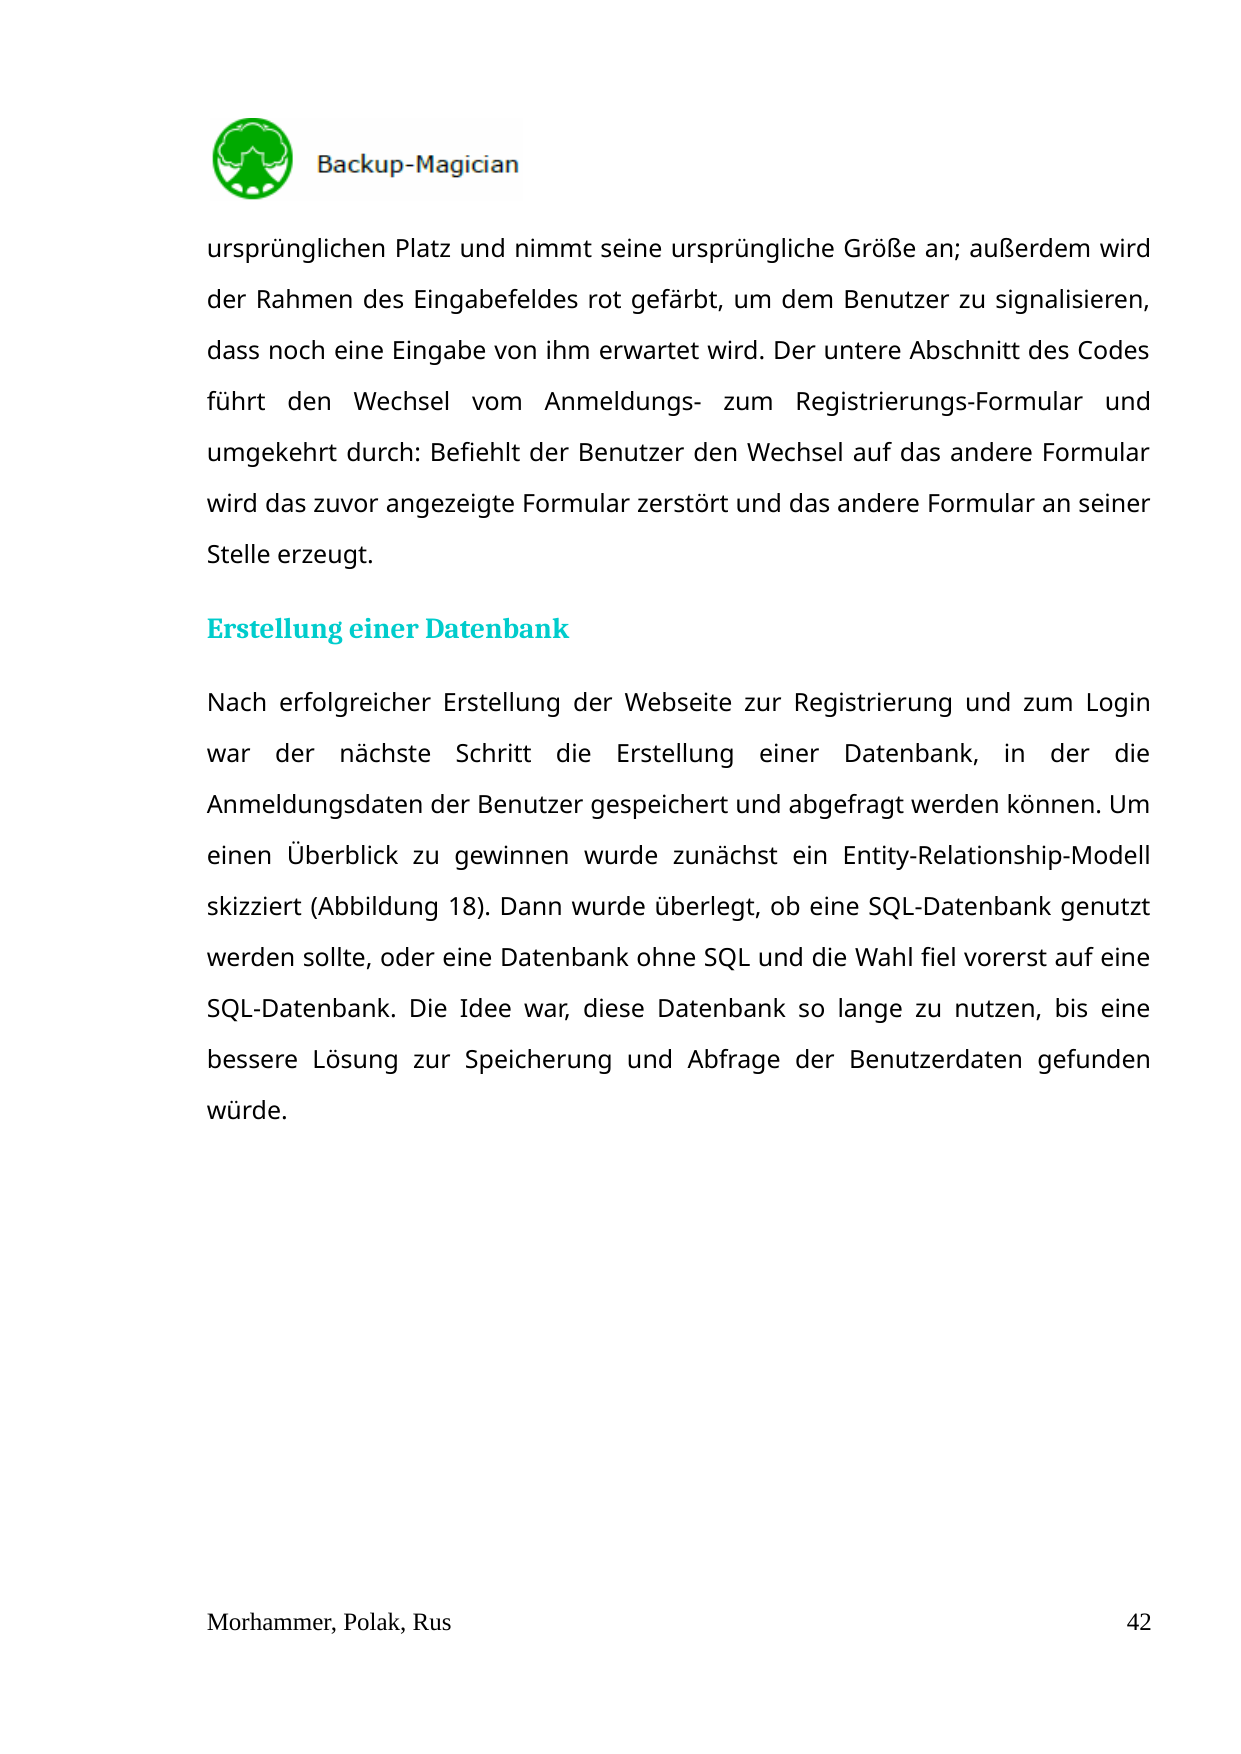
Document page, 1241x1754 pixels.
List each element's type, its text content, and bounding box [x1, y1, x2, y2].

picture [210, 118, 523, 201]
subtitle Erstellung einer Datenbank [207, 613, 1152, 646]
text Nach erfolgreicher Erstellung der Webseite zur Registrierung und zum Login war der nächste Schritt die Erstellung einer Datenbank, in der die Anmeldungsdaten der Benutzer gespeichert und abgefragt werden können. Um einen Überblick zu gewinnen wurde zunächst ein Entity-Relationship-Modell skizziert (Abbildung 18). Dann wurde überlegt, ob eine SQL-Datenbank genutzt werden sollte, oder eine Datenbank ohne SQL und die Wahl fiel vorerst auf eine SQL-Datenbank. Die Idee war, diese Datenbank so lange zu nutzen, bis eine bessere Lösung zur Speicherung und Abfrage der Benutzerdaten gefunden würde. [207, 684, 1152, 1127]
text Der obere Abschnitt des Codes definiert die Eingabefelder für den Benutzer. In diesen Eingabefeldern steht jeweils bereits ein Wort, das dem Benutzer als Hinweis dient, welche Art von Eingabe von ihm erwünscht wird. Sobald der Benutzer in ein Eingabefeld klickt, bewegt sich dieses Hinweis-Wort unter das Eingabefeld und verkleinert sich etwas. Verlässt der Benutzer das Eingabefeld, ohne etwas eingegeben zu haben, so bewegt sich das Hinweis-Wort wieder zurück an seinen ursprünglichen Platz und nimmt seine ursprüngliche Größe an; außerdem wird der Rahmen des Eingabefeldes rot gefärbt, um dem Benutzer zu signalisieren, dass noch eine Eingabe von ihm erwartet wird. Der untere Abschnitt des Codes führt den Wechsel vom Anmeldungs- zum Registrierungs-Formular und umgekehrt durch: Befiehlt der Benutzer den Wechsel auf das andere Formular wird das zuvor angezeigte Formular zerstört und das andere Formular an seiner Stelle erzeugt. [207, 230, 1152, 571]
